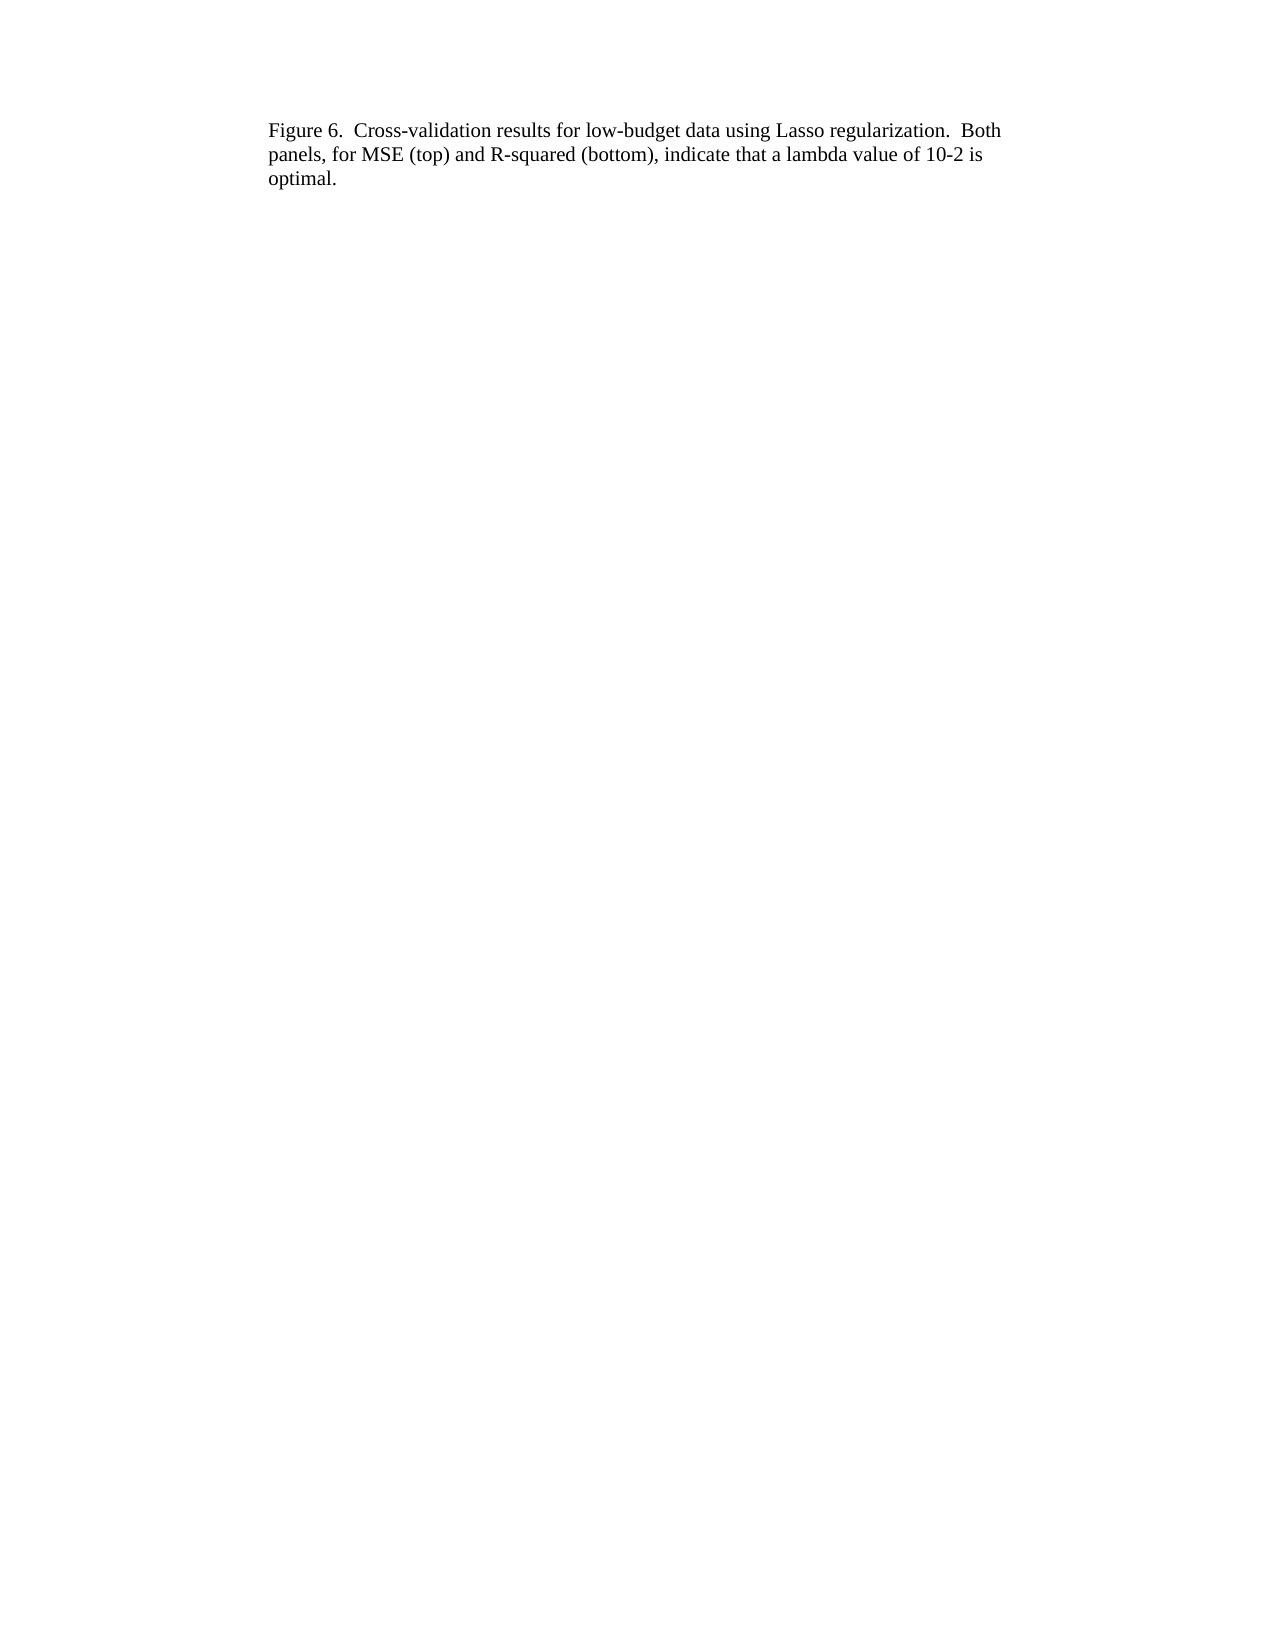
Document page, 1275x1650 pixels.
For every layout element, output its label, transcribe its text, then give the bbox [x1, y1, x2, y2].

text Figure 6. Cross-validation results for low-budget data using Lasso regularization. Both panels, for MSE (top) and R-squared (bottom), indicate that a lambda value of 10-2 is optimal. [268, 118, 1016, 190]
